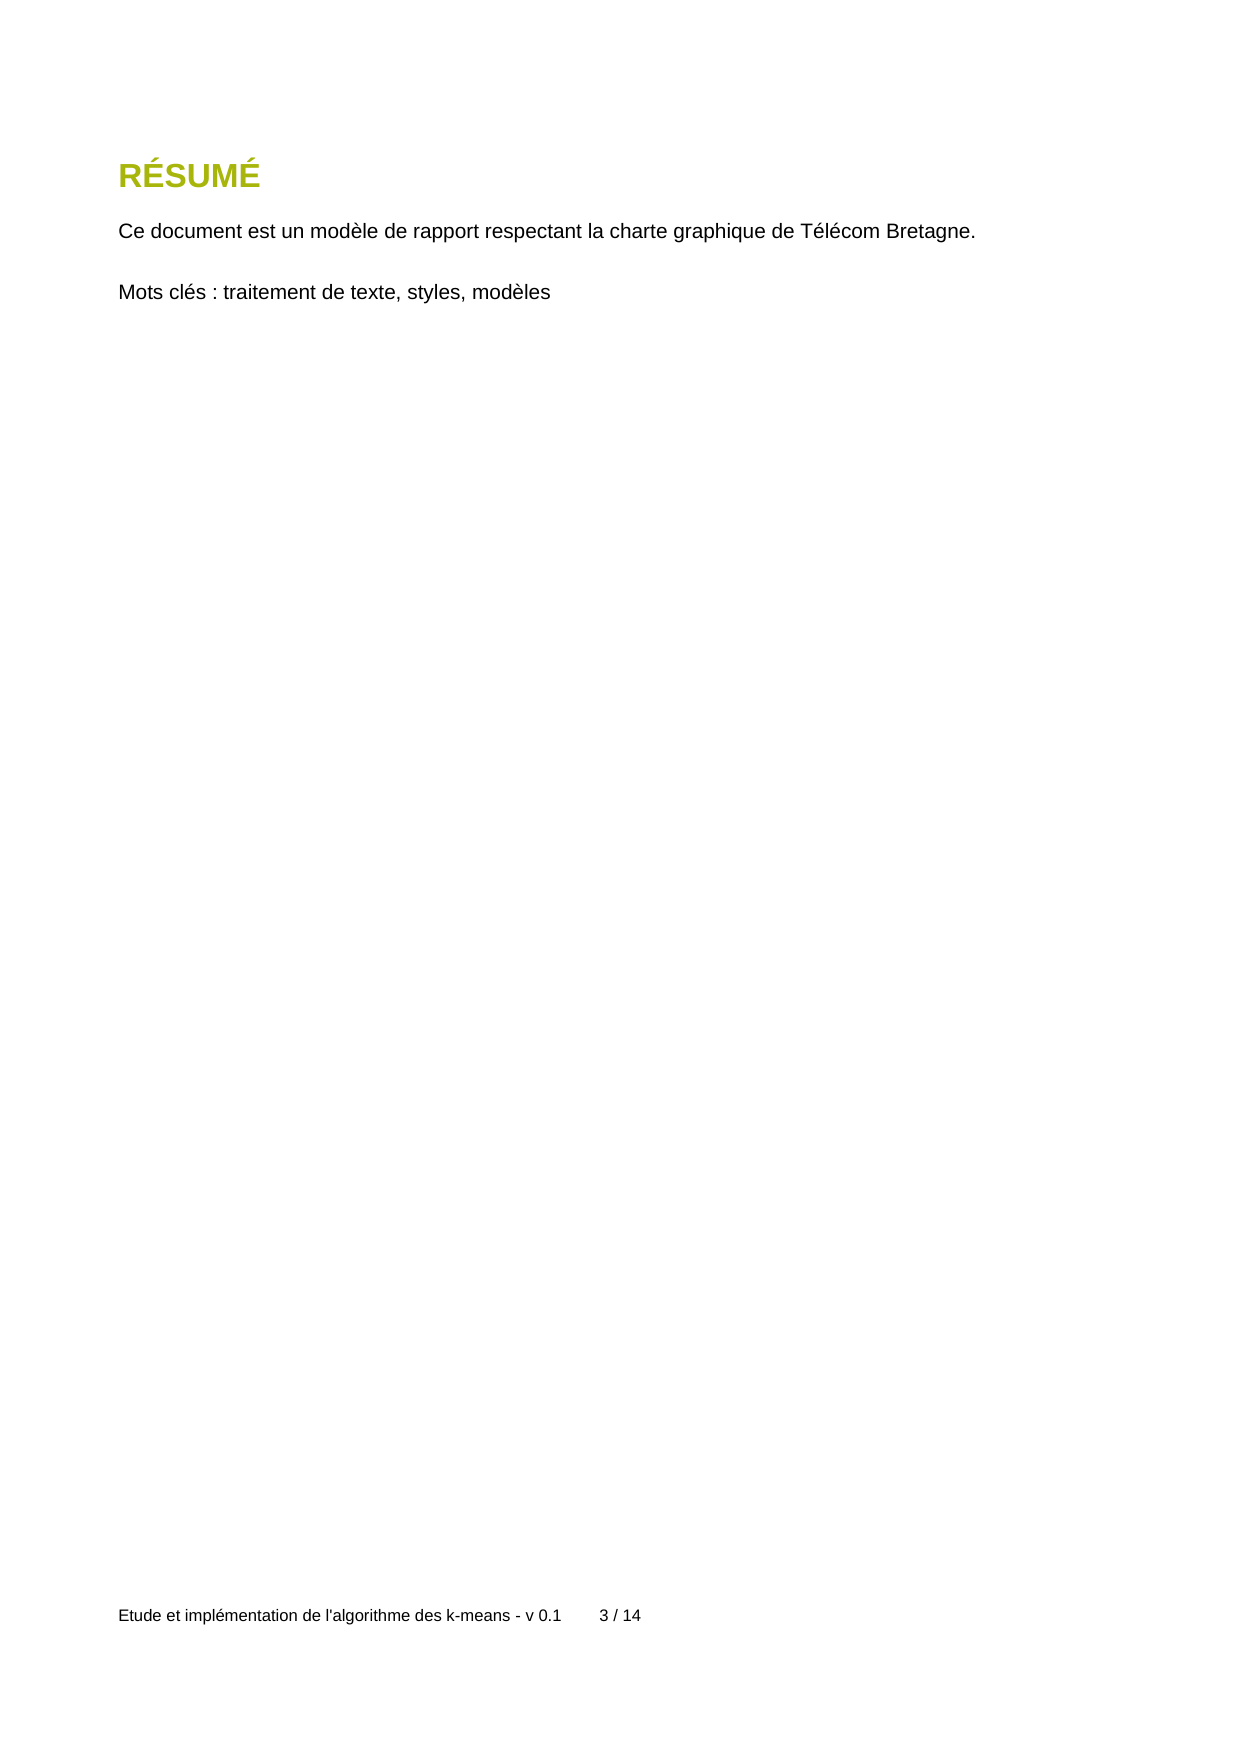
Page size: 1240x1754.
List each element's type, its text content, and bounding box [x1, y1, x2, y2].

text Mots clés : traitement de texte, styles, modèles [118, 279, 1121, 303]
subtitle Résumé [118, 156, 1121, 194]
text Ce document est un modèle de rapport respectant la charte graphique de Télécom Bretagne. [118, 219, 1121, 243]
